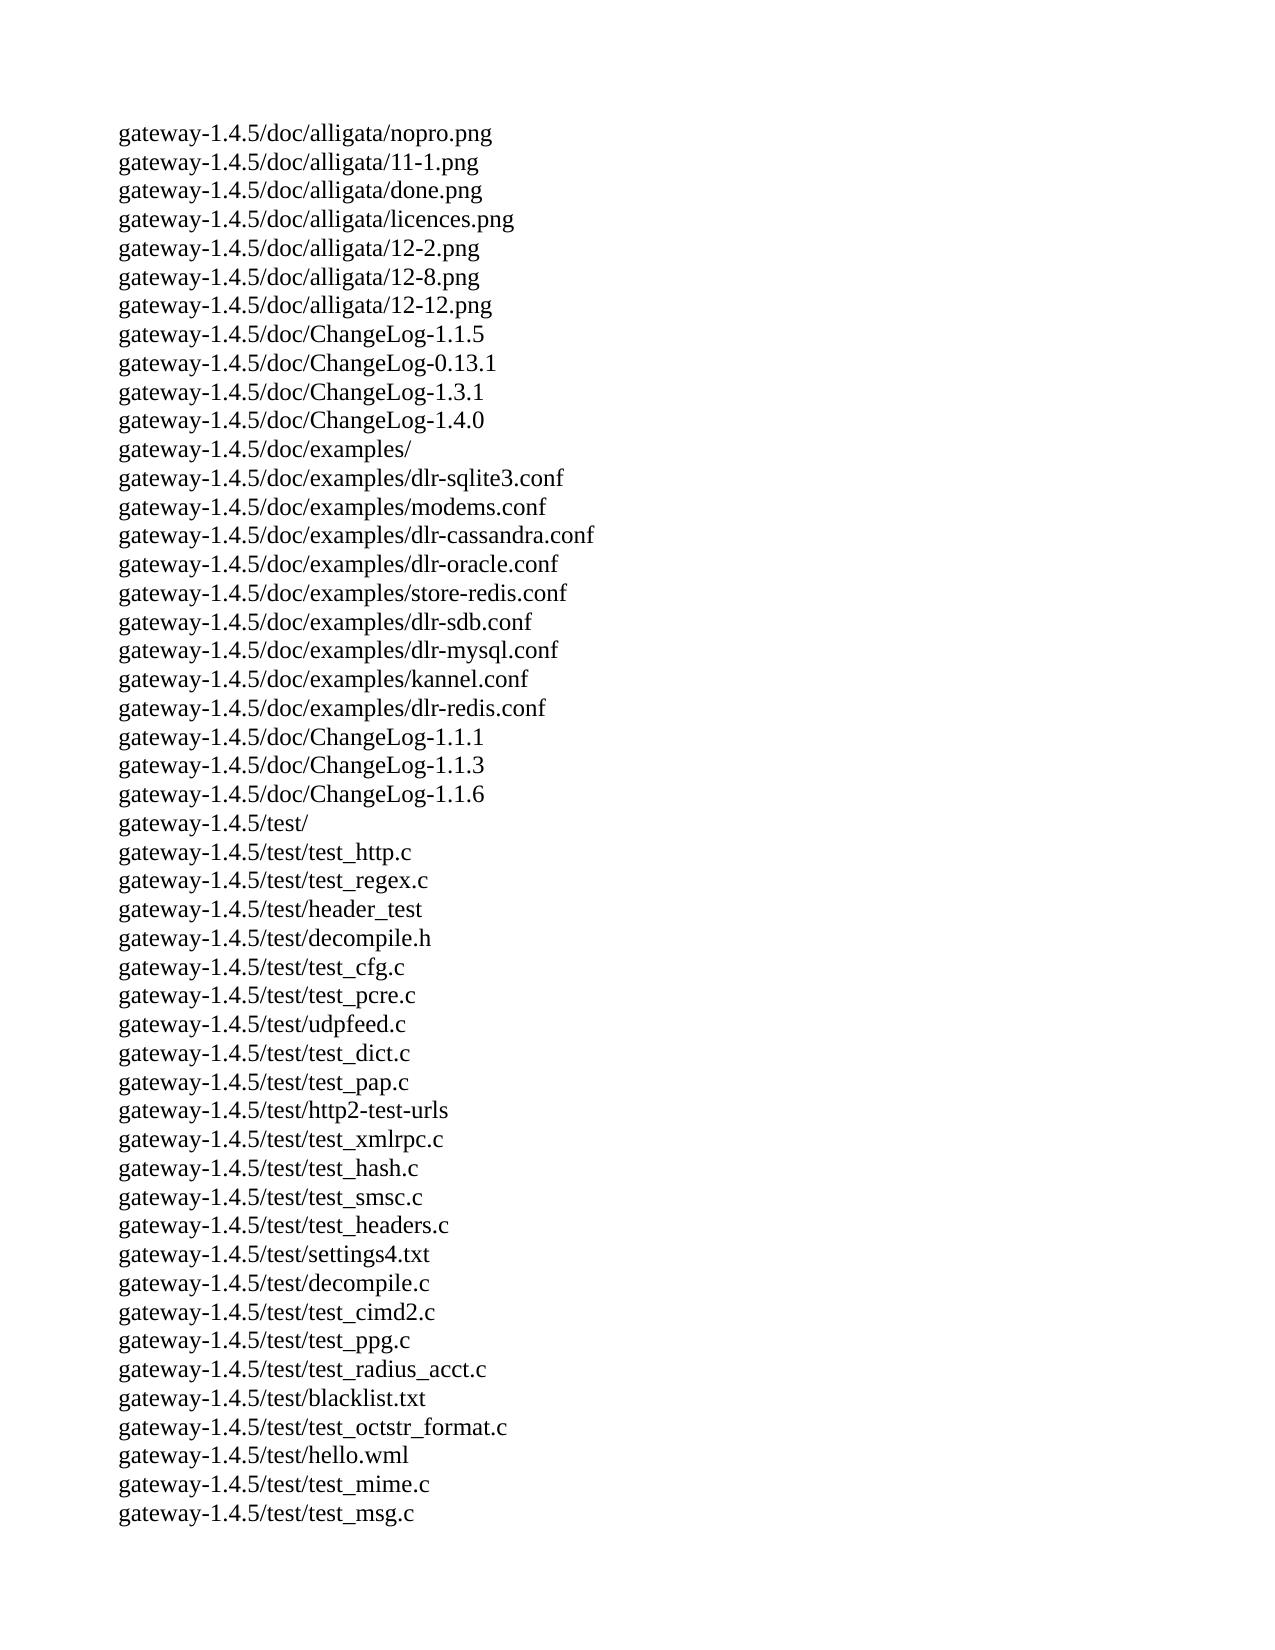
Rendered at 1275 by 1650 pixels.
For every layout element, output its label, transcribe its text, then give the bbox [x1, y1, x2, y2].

text gateway-1.4.5/test/decompile.c [118, 1268, 1157, 1297]
text gateway-1.4.5/doc/ChangeLog-1.1.1 [118, 722, 1157, 751]
text gateway-1.4.5/test/blacklist.txt [118, 1383, 1157, 1412]
text gateway-1.4.5/doc/examples/dlr-oracle.conf [118, 549, 1157, 578]
text gateway-1.4.5/doc/alligata/11-1.png [118, 147, 1157, 176]
text gateway-1.4.5/doc/ChangeLog-1.1.6 [118, 779, 1157, 808]
text gateway-1.4.5/doc/examples/kannel.conf [118, 664, 1157, 693]
text gateway-1.4.5/test/test_cimd2.c [118, 1297, 1157, 1326]
text gateway-1.4.5/doc/examples/modems.conf [118, 492, 1157, 521]
text gateway-1.4.5/doc/examples/store-redis.conf [118, 578, 1157, 607]
text gateway-1.4.5/doc/alligata/licences.png [118, 204, 1157, 233]
text gateway-1.4.5/test/test_http.c [118, 837, 1157, 866]
text gateway-1.4.5/test/test_cfg.c [118, 952, 1157, 981]
text gateway-1.4.5/test/header_test [118, 894, 1157, 923]
text gateway-1.4.5/doc/examples/dlr-cassandra.conf [118, 521, 1157, 549]
text gateway-1.4.5/doc/examples/dlr-sdb.conf [118, 607, 1157, 636]
text gateway-1.4.5/doc/examples/dlr-sqlite3.conf [118, 463, 1157, 492]
text gateway-1.4.5/doc/alligata/done.png [118, 176, 1157, 204]
text gateway-1.4.5/test/http2-test-urls [118, 1096, 1157, 1124]
text gateway-1.4.5/doc/alligata/nopro.png [118, 118, 1157, 147]
text gateway-1.4.5/test/test_hash.c [118, 1153, 1157, 1182]
text gateway-1.4.5/test/test_dict.c [118, 1038, 1157, 1067]
text gateway-1.4.5/test/test_xmlrpc.c [118, 1124, 1157, 1153]
text gateway-1.4.5/test/decompile.h [118, 923, 1157, 952]
text gateway-1.4.5/test/udpfeed.c [118, 1009, 1157, 1038]
text gateway-1.4.5/doc/ChangeLog-1.3.1 [118, 377, 1157, 406]
text gateway-1.4.5/test/test_headers.c [118, 1211, 1157, 1239]
text gateway-1.4.5/test/test_mime.c [118, 1469, 1157, 1498]
text gateway-1.4.5/doc/ChangeLog-0.13.1 [118, 348, 1157, 377]
text gateway-1.4.5/test/test_pap.c [118, 1067, 1157, 1096]
text gateway-1.4.5/doc/alligata/12-2.png [118, 233, 1157, 262]
text gateway-1.4.5/doc/ChangeLog-1.1.3 [118, 751, 1157, 779]
text gateway-1.4.5/doc/ChangeLog-1.4.0 [118, 406, 1157, 434]
text gateway-1.4.5/test/test_ppg.c [118, 1326, 1157, 1354]
text gateway-1.4.5/doc/examples/ [118, 434, 1157, 463]
text gateway-1.4.5/test/test_smsc.c [118, 1182, 1157, 1211]
text gateway-1.4.5/test/test_radius_acct.c [118, 1354, 1157, 1383]
text gateway-1.4.5/doc/examples/dlr-redis.conf [118, 693, 1157, 722]
text gateway-1.4.5/test/test_pcre.c [118, 981, 1157, 1009]
text gateway-1.4.5/test/ [118, 808, 1157, 837]
text gateway-1.4.5/doc/alligata/12-12.png [118, 291, 1157, 319]
text gateway-1.4.5/test/test_octstr_format.c [118, 1412, 1157, 1441]
text gateway-1.4.5/doc/examples/dlr-mysql.conf [118, 636, 1157, 664]
text gateway-1.4.5/doc/alligata/12-8.png [118, 262, 1157, 291]
text gateway-1.4.5/test/test_regex.c [118, 866, 1157, 894]
text gateway-1.4.5/doc/ChangeLog-1.1.5 [118, 319, 1157, 348]
text gateway-1.4.5/test/settings4.txt [118, 1239, 1157, 1268]
text gateway-1.4.5/test/test_msg.c [118, 1498, 1157, 1527]
text gateway-1.4.5/test/hello.wml [118, 1441, 1157, 1469]
